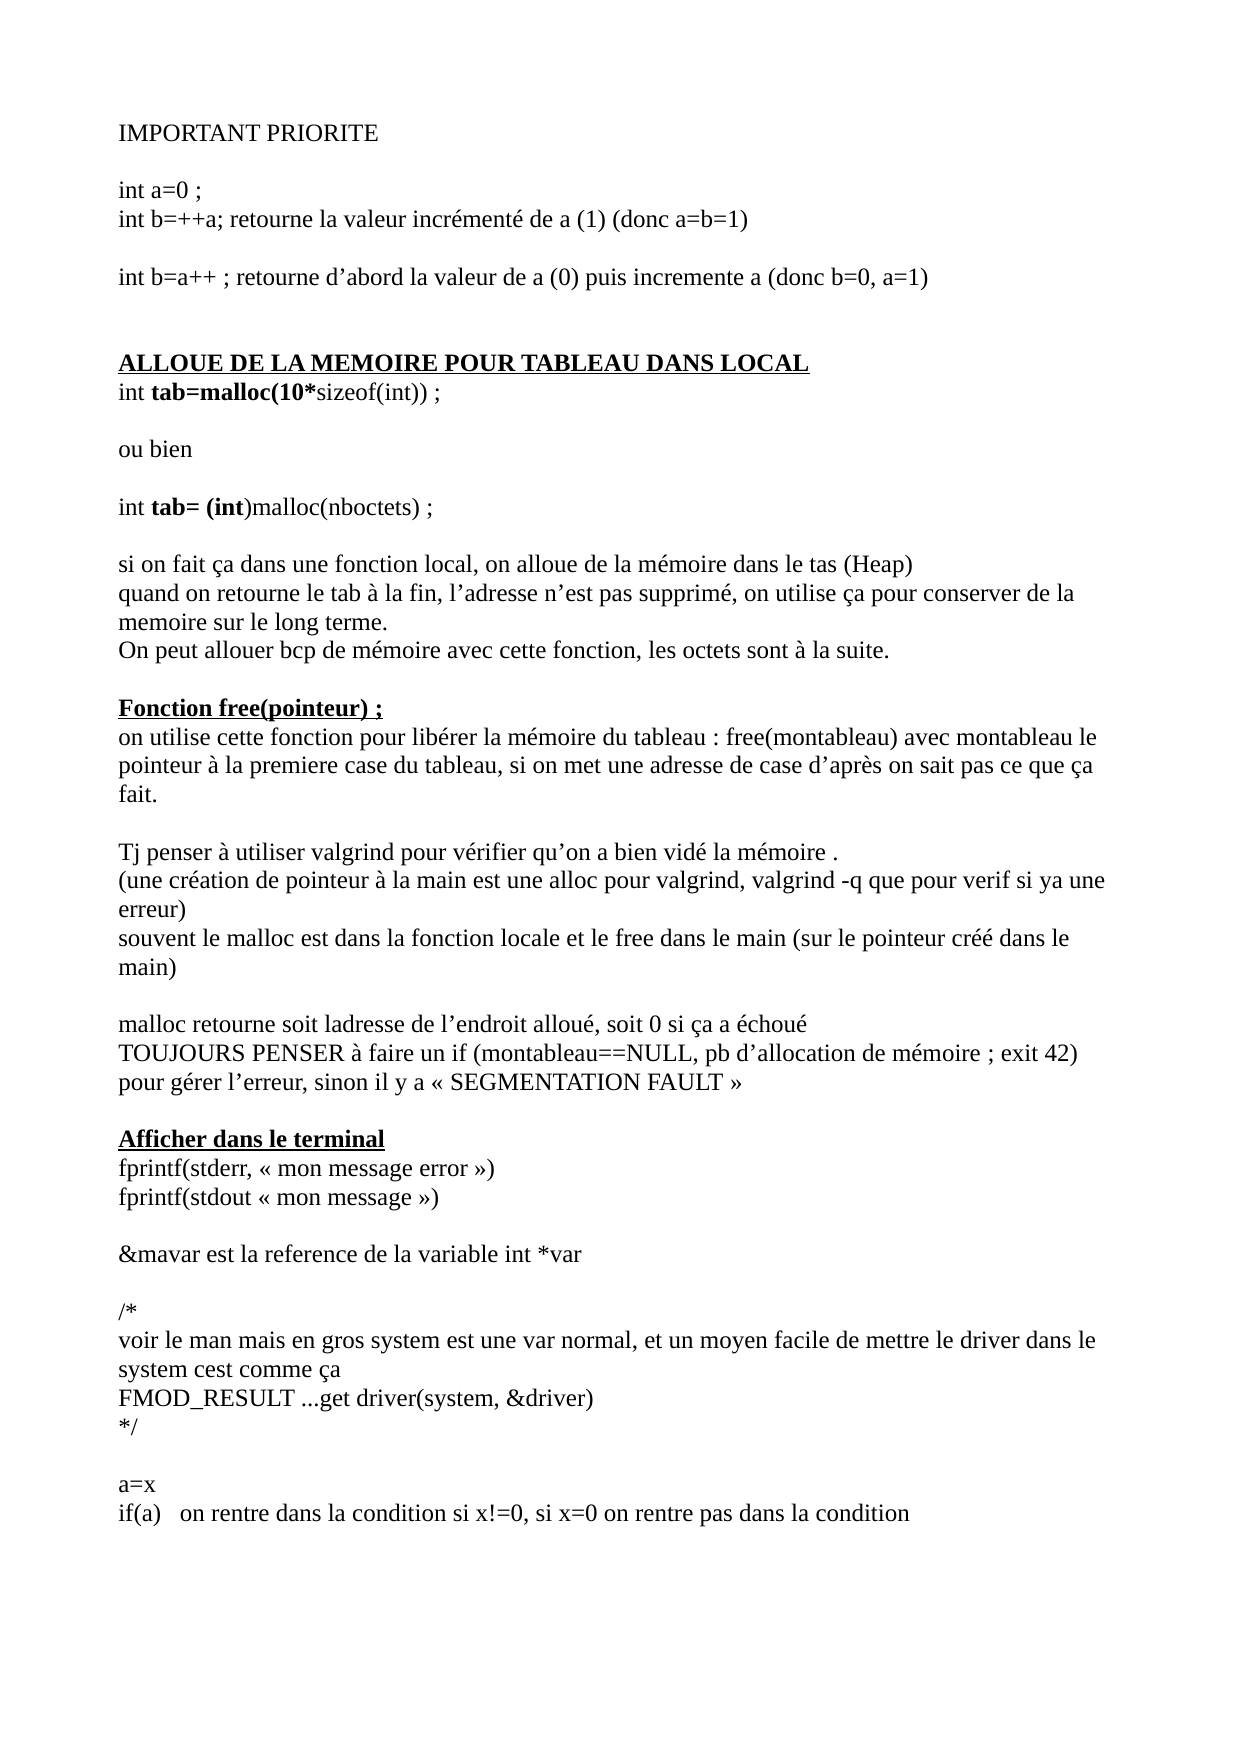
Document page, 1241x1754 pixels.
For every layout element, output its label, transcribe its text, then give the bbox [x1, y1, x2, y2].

text int tab=malloc(10*sizeof(int)) ; [118, 377, 1122, 406]
text int tab= (int)malloc(nboctets) ; [118, 492, 1122, 521]
text TOUJOURS PENSER à faire un if (montableau==NULL, pb d’allocation de mémoire ; exit 42) pour gérer l’erreur, sinon il y a « SEGMENTATION FAULT » [118, 1038, 1122, 1096]
text (une création de pointeur à la main est une alloc pour valgrind, valgrind -q que pour verif si ya une erreur) [118, 866, 1122, 923]
text Fonction free(pointeur) ; [118, 693, 1122, 722]
text IMPORTANT PRIORITE [118, 118, 1122, 147]
text on utilise cette fonction pour libérer la mémoire du tableau : free(montableau) avec montableau le pointeur à la premiere case du tableau, si on met une adresse de case d’après on sait pas ce que ça fait. [118, 722, 1122, 808]
text if(a) on rentre dans la condition si x!=0, si x=0 on rentre pas dans la condition [118, 1498, 1122, 1527]
text a=x [118, 1469, 1122, 1498]
text */ [118, 1412, 1122, 1441]
text FMOD_RESULT ...get driver(system, &driver) [118, 1383, 1122, 1412]
text int a=0 ; [118, 176, 1122, 204]
text int b=a++ ; retourne d’abord la valeur de a (0) puis incremente a (donc b=0, a=1) [118, 262, 1122, 291]
text ALLOUE DE LA MEMOIRE POUR TABLEAU DANS LOCAL [118, 348, 1122, 377]
text voir le man mais en gros system est une var normal, et un moyen facile de mettre le driver dans le system cest comme ça [118, 1326, 1122, 1383]
text malloc retourne soit ladresse de l’endroit alloué, soit 0 si ça a échoué [118, 1009, 1122, 1038]
text ou bien [118, 434, 1122, 463]
text quand on retourne le tab à la fin, l’adresse n’est pas supprimé, on utilise ça pour conserver de la memoire sur le long terme. [118, 578, 1122, 636]
text Afficher dans le terminal [118, 1124, 1122, 1153]
text /* [118, 1297, 1122, 1326]
text Tj penser à utiliser valgrind pour vérifier qu’on a bien vidé la mémoire . [118, 837, 1122, 866]
text &mavar est la reference de la variable int *var [118, 1239, 1122, 1268]
text souvent le malloc est dans la fonction locale et le free dans le main (sur le pointeur créé dans le main) [118, 923, 1122, 981]
text fprintf(stderr, « mon message error ») [118, 1153, 1122, 1182]
text si on fait ça dans une fonction local, on alloue de la mémoire dans le tas (Heap) [118, 549, 1122, 578]
text On peut allouer bcp de mémoire avec cette fonction, les octets sont à la suite. [118, 636, 1122, 664]
text fprintf(stdout « mon message ») [118, 1182, 1122, 1211]
text int b=++a; retourne la valeur incrémenté de a (1) (donc a=b=1) [118, 204, 1122, 233]
